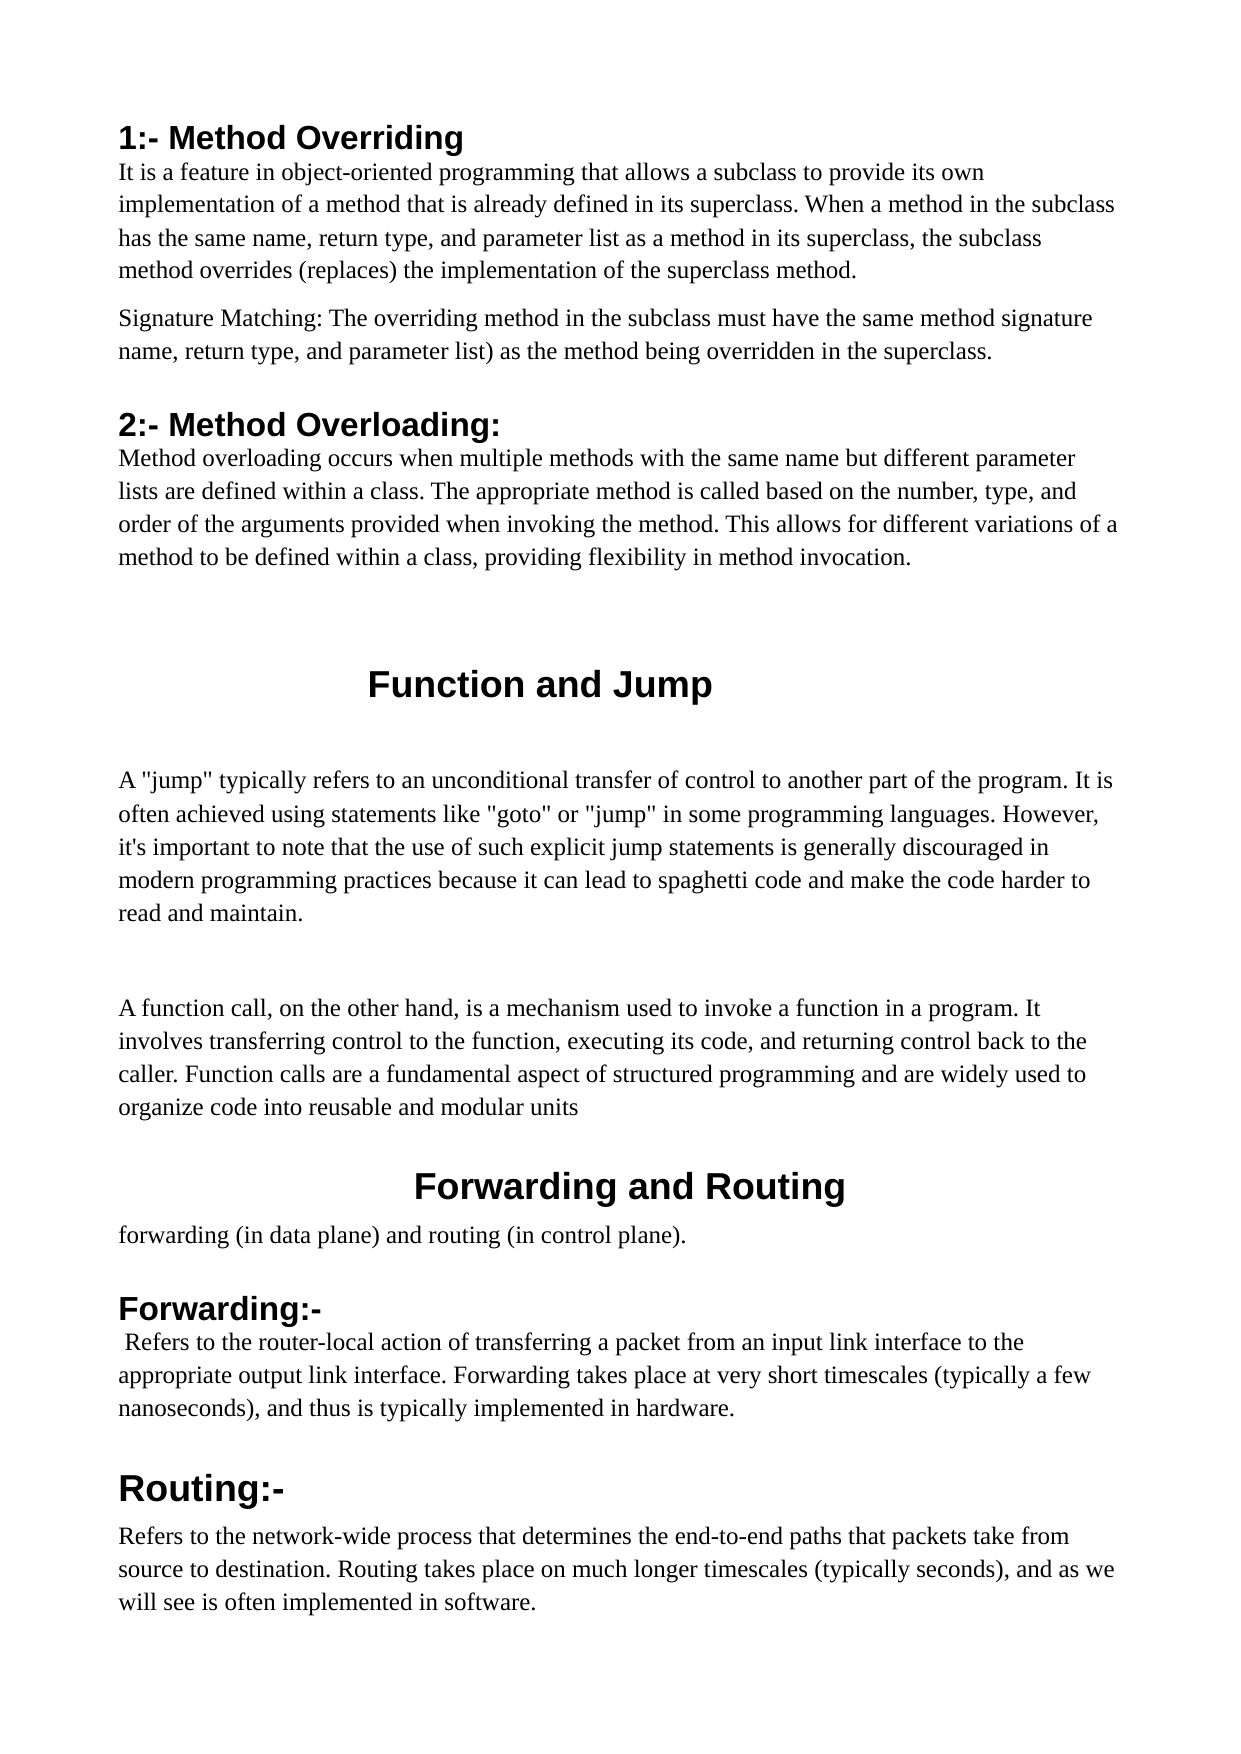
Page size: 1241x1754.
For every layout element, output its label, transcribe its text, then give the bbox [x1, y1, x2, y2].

text forwarding (in data plane) and routing (in control plane). [118, 1220, 1122, 1249]
text A function call, on the other hand, is a mechanism used to invoke a function in a program. It involves transferring control to the function, executing its code, and returning control back to the caller. Function calls are a fundamental aspect of structured programming and are widely used to organize code into reusable and modular units [118, 993, 1122, 1121]
text Refers to the router-local action of transferring a packet from an input link interface to the appropriate output link interface. Forwarding takes place at very short timescales (typically a few nanoseconds), and thus is typically implemented in hardware. [118, 1327, 1122, 1422]
subtitle Function and Jump [118, 662, 1122, 706]
subtitle Routing:- [118, 1466, 1122, 1509]
text Refers to the network-wide process that determines the end-to-end paths that packets take from source to destination. Routing takes place on much longer timescales (typically seconds), and as we will see is often implemented in software. [118, 1521, 1122, 1616]
subtitle 1:- Method Overriding [118, 118, 1122, 157]
text Signature Matching: The overriding method in the subclass must have the same method signature name, return type, and parameter list) as the method being overridden in the superclass. [118, 303, 1122, 365]
subtitle Forwarding:- [118, 1289, 1122, 1327]
text A "jump" typically refers to an unconditional transfer of control to another part of the program. It is often achieved using statements like "goto" or "jump" in some programming languages. However, it's important to note that the use of such explicit jump statements is generally discouraged in modern programming practices because it can lead to spaghetti code and make the code harder to read and maintain. [118, 766, 1122, 926]
text It is a feature in object-oriented programming that allows a subclass to provide its own implementation of a method that is already defined in its superclass. When a method in the subclass has the same name, return type, and parameter list as a method in its superclass, the subclass method overrides (replaces) the implementation of the superclass method. [118, 157, 1122, 284]
text Method overloading occurs when multiple methods with the same name but different parameter lists are defined within a class. The appropriate method is called based on the number, type, and order of the arguments provided when invoking the method. This allows for different variations of a method to be defined within a class, providing flexibility in method invocation. [118, 443, 1122, 571]
subtitle Forwarding and Routing [118, 1164, 1122, 1208]
subtitle 2:- Method Overloading: [118, 405, 1122, 443]
